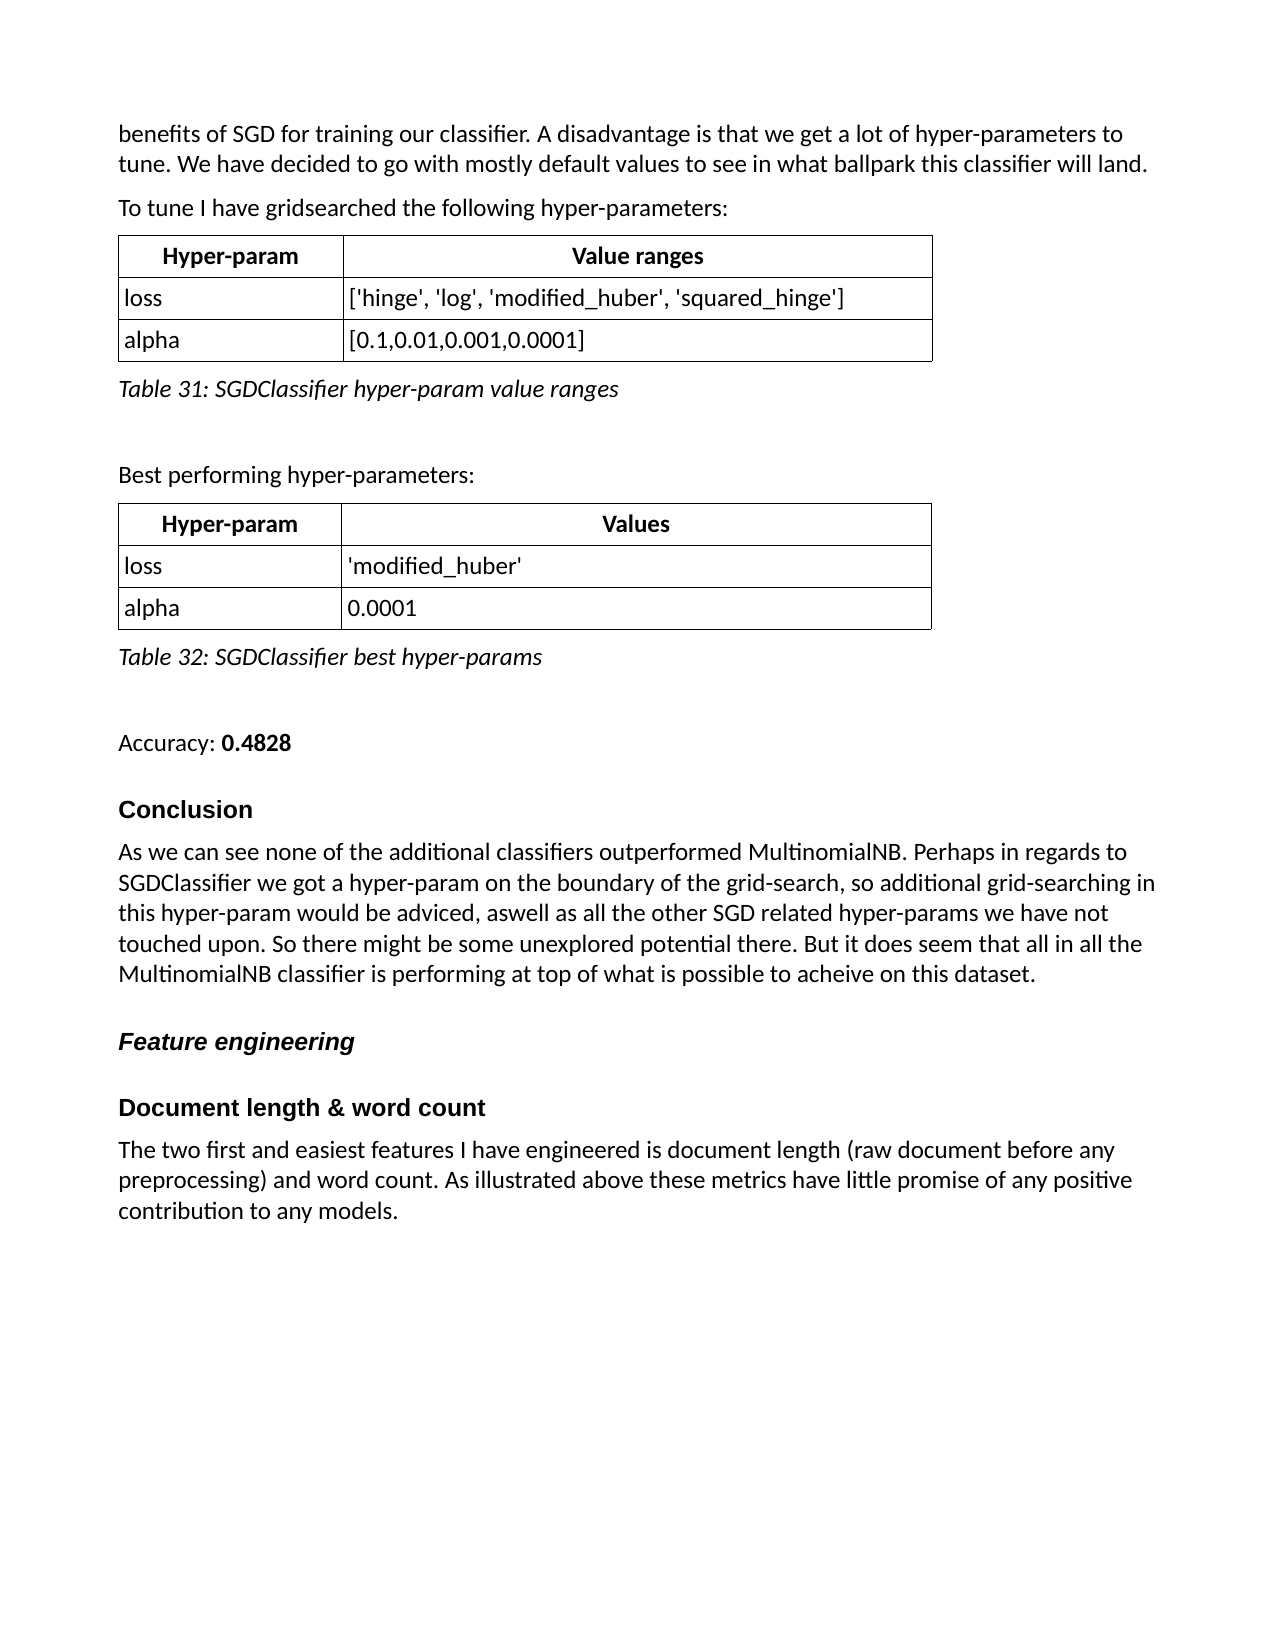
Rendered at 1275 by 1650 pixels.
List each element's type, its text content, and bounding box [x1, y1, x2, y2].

text Table 31: SGDClassifier hyper-param value ranges [118, 373, 1157, 404]
subtitle Feature engineering [118, 1027, 1157, 1055]
text The two first and easiest features I have engineered is document length (raw document before any preprocessing) and word count. As illustrated above these metrics have little promise of any positive contribution to any models. [118, 1134, 1157, 1225]
table_header Value ranges [344, 236, 932, 277]
table_cell 'modified_huber' [342, 546, 931, 587]
text As we can see none of the additional classifiers outperformed MultinomialNB. Perhaps in regards to SGDClassifier we got a hyper-param on the boundary of the grid-search, so additional grid-searching in this hyper-param would be adviced, aswell as all the other SGD related hyper-params we have not touched upon. So there might be some unexplored potential there. But it does seem that all in all the MultinomialNB classifier is performing at top of what is possible to acheive on this dataset. [118, 837, 1157, 989]
table_cell alpha [119, 320, 343, 361]
table_cell loss [119, 546, 341, 587]
text Best performing hyper-parameters: [118, 459, 1157, 490]
subtitle Document length & word count [118, 1093, 1157, 1121]
table_header Values [342, 504, 931, 545]
table_cell [0.1,0.01,0.001,0.0001] [344, 320, 932, 361]
table_header Hyper-param [119, 504, 341, 545]
table_header Hyper-param [119, 236, 343, 277]
text Table 32: SGDClassifier best hyper-params [118, 641, 1157, 672]
text benefits of SGD for training our classifier. A disadvantage is that we get a lot of hyper-parameters to tune. We have decided to go with mostly default values to see in what ballpark this classifier will land. [118, 118, 1157, 179]
table_cell alpha [119, 588, 341, 629]
text Accuracy: 0.4828 [118, 727, 1157, 758]
subtitle Conclusion [118, 796, 1157, 824]
text To tune I have gridsearched the following hyper-parameters: [118, 192, 1157, 222]
table_cell loss [119, 278, 343, 319]
table_cell ['hinge', 'log', 'modified_huber', 'squared_hinge'] [344, 278, 932, 319]
table_cell 0.0001 [342, 588, 931, 629]
